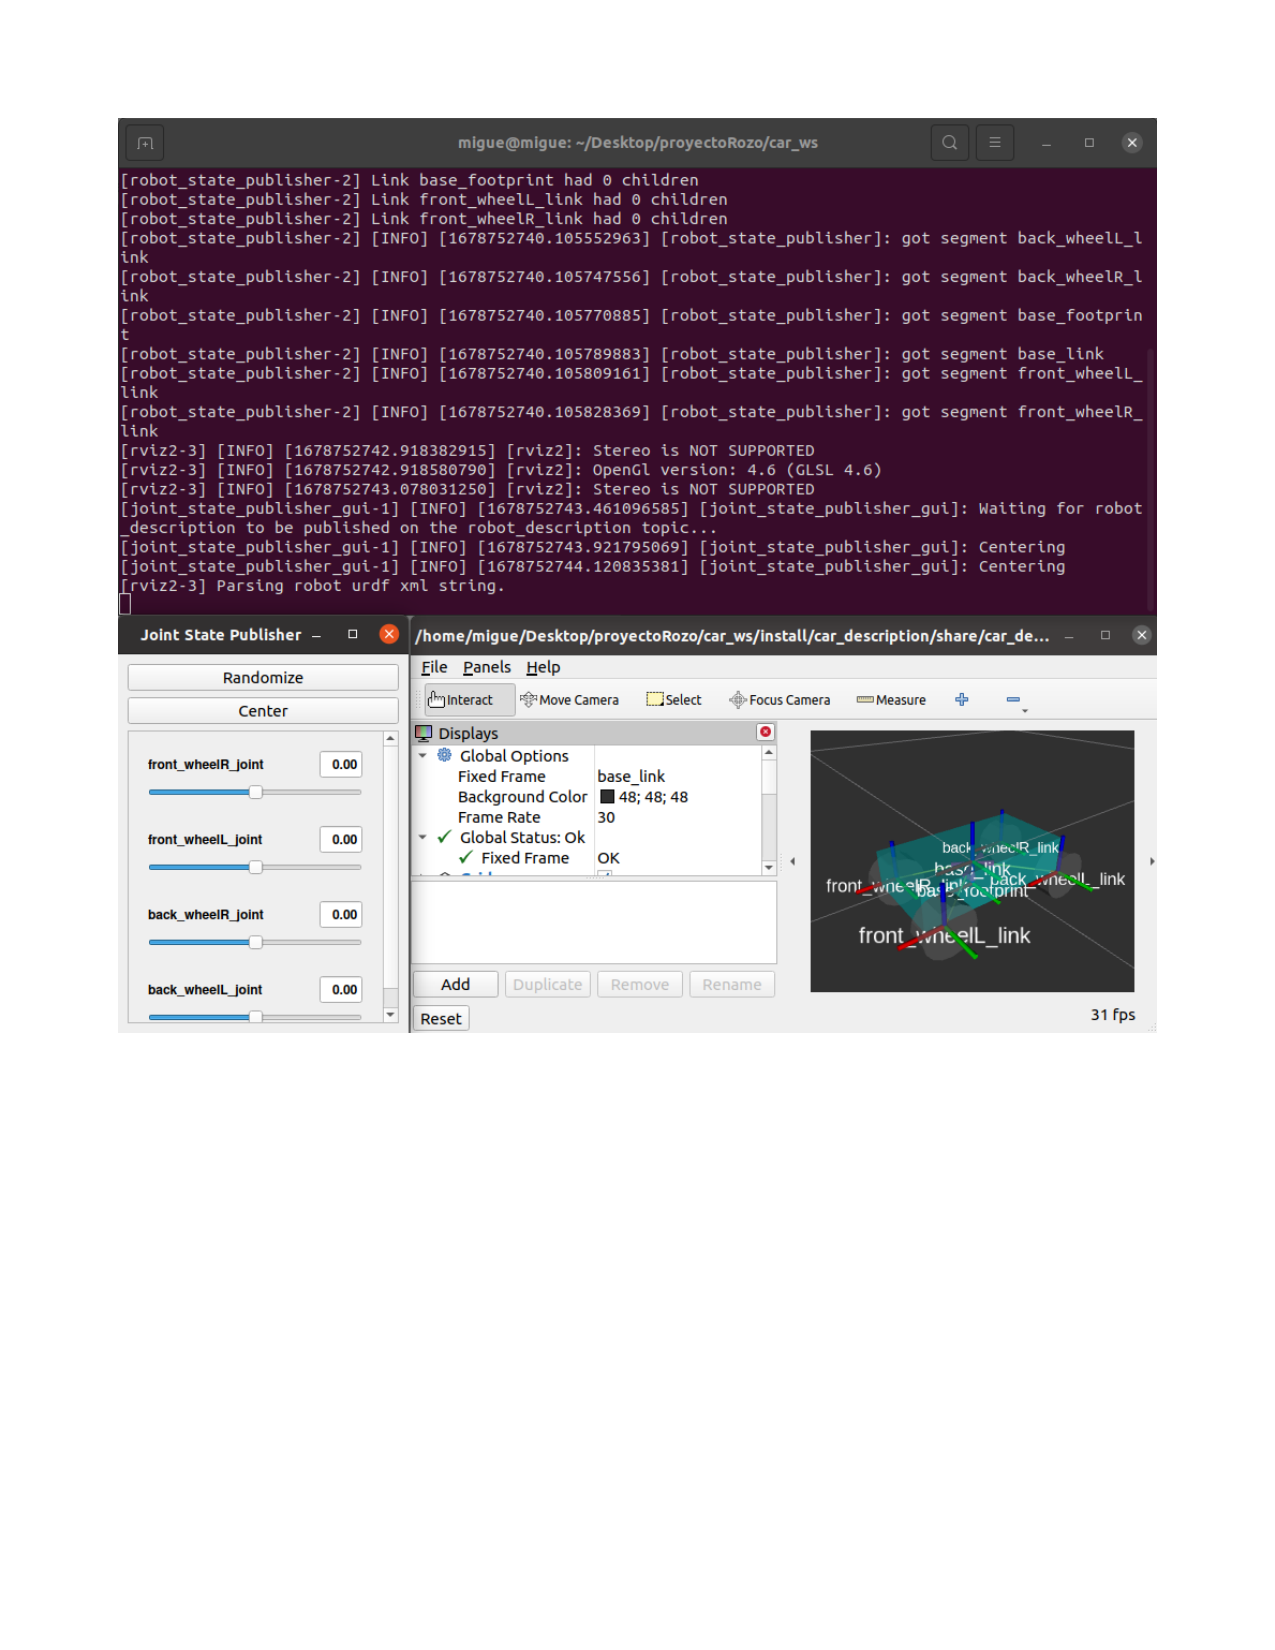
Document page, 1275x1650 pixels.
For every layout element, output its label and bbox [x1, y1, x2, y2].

picture [118, 118, 1157, 1033]
